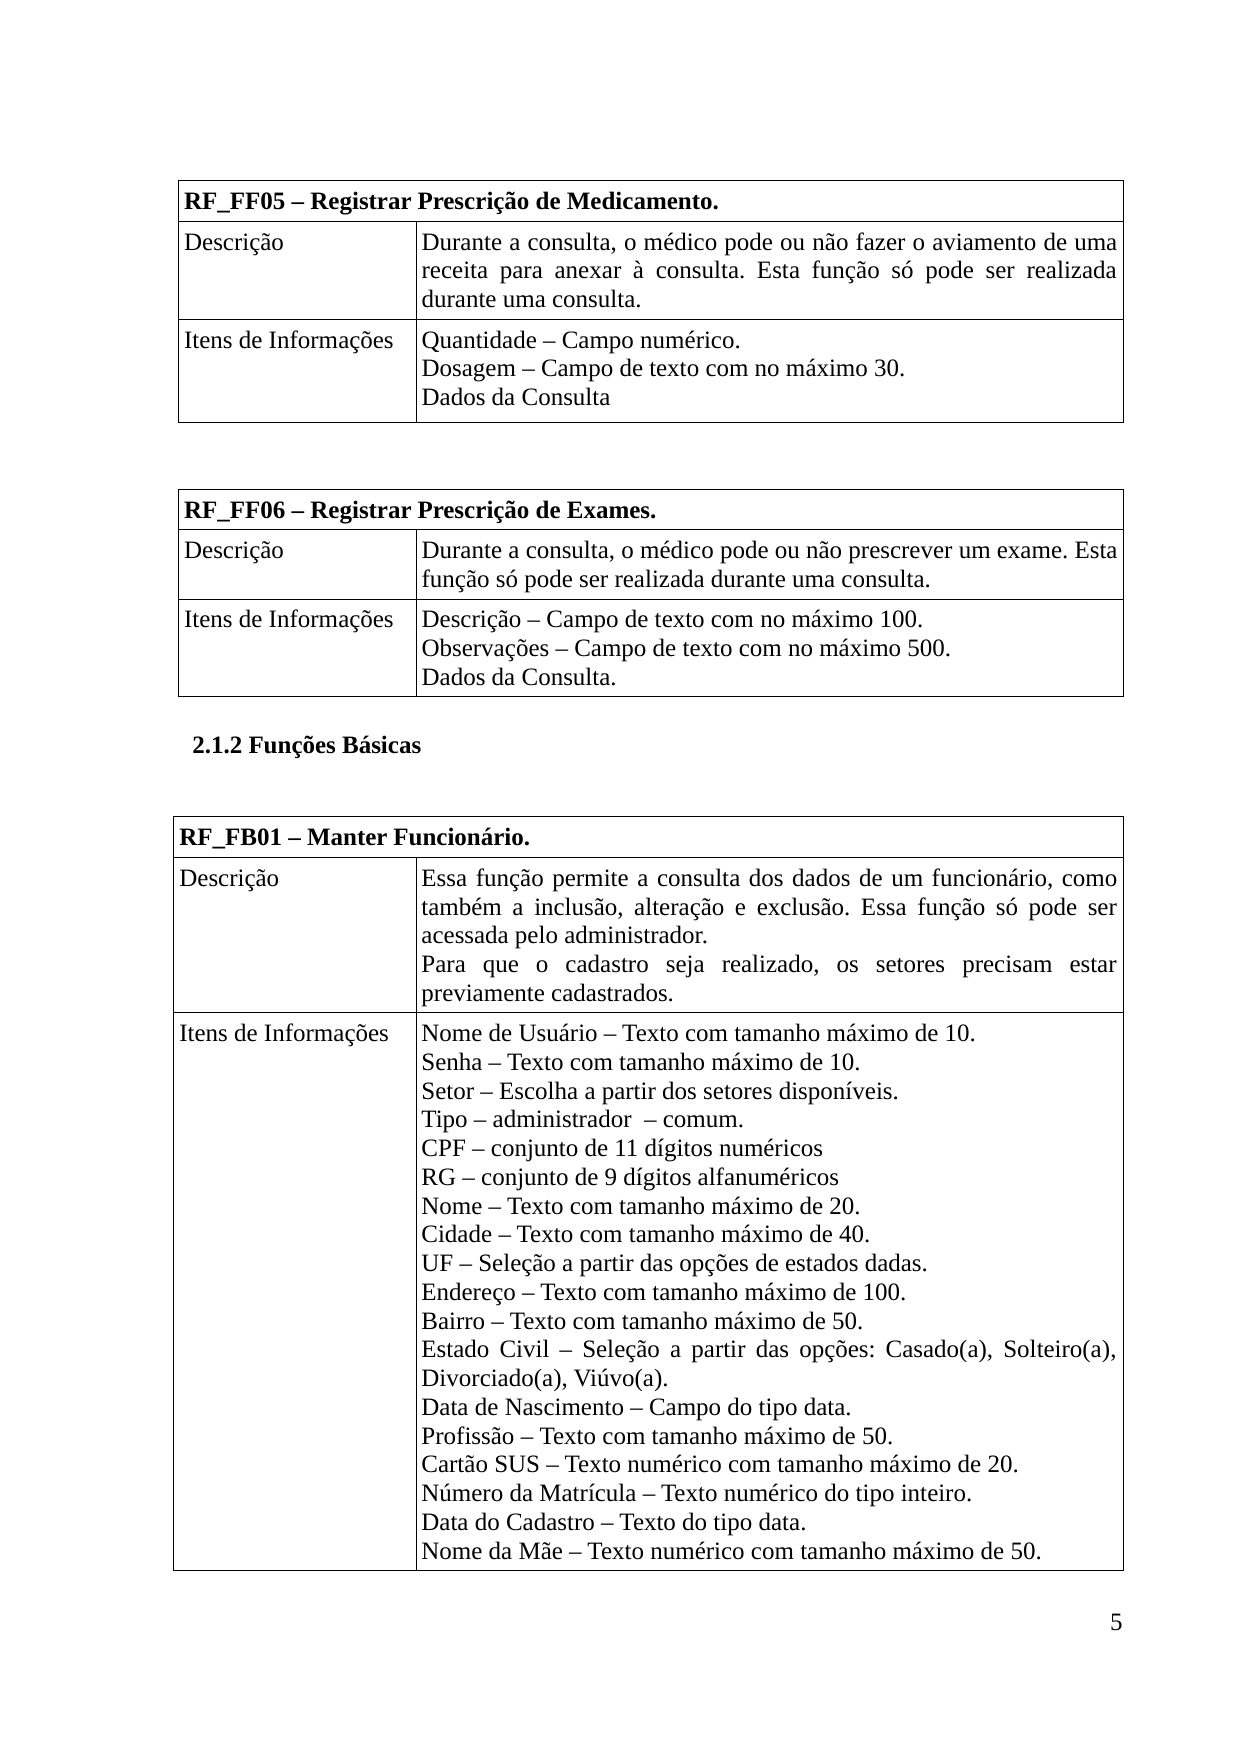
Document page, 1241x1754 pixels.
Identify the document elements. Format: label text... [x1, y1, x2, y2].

table_cell Itens de Informações [179, 600, 416, 696]
table_cell Durante a consulta, o médico pode ou não prescrever um exame. Esta função só pode ser realizada durante uma consulta. [417, 530, 1123, 598]
table_header RF_FF05 – Registrar Prescrição de Medicamento. [179, 181, 1123, 221]
table_cell Durante a consulta, o médico pode ou não fazer o aviamento de uma receita para anexar à consulta. Esta função só pode ser realizada durante uma consulta. [417, 222, 1123, 319]
table_cell Itens de Informações [174, 1013, 416, 1570]
table_cell Quantidade – Campo numérico. Dosagem – Campo de texto com no máximo 30. Dados da Consulta [417, 320, 1123, 422]
table_cell Descrição [179, 530, 416, 598]
table_cell Nome de Usuário – Texto com tamanho máximo de 10. Senha – Texto com tamanho máximo de 10. Setor – Escolha a partir dos setores disponíveis. Tipo – administrador – comum. CPF – conjunto de 11 dígitos numéricos RG – conjunto de 9 dígitos alfanuméricos Nome – Texto com tamanho máximo de 20. Cidade – Texto com tamanho máximo de 40. UF – Seleção a partir das opções de estados dadas. Endereço – Texto com tamanho máximo de 100. Bairro – Texto com tamanho máximo de 50. Estado Civil – Seleção a partir das opções: Casado(a), Solteiro(a), Divorciado(a), Viúvo(a). Data de Nascimento – Campo do tipo data. Profissão – Texto com tamanho máximo de 50. Cartão SUS – Texto numérico com tamanho máximo de 20. Número da Matrícula – Texto numérico do tipo inteiro. Data do Cadastro – Texto do tipo data. Nome da Mãe – Texto numérico com tamanho máximo de 50. [417, 1013, 1123, 1570]
table_cell Descrição [174, 858, 416, 1012]
text 2.1.2 Funções Básicas [118, 730, 1122, 759]
table_cell Descrição – Campo de texto com no máximo 100. Observações – Campo de texto com no máximo 500. Dados da Consulta. [417, 600, 1123, 696]
table_cell Descrição [179, 222, 416, 319]
table_header RF_FB01 – Manter Funcionário. [174, 817, 1123, 857]
table_header RF_FF06 – Registrar Prescrição de Exames. [179, 490, 1123, 529]
table_cell Essa função permite a consulta dos dados de um funcionário, como também a inclusão, alteração e exclusão. Essa função só pode ser acessada pelo administrador. Para que o cadastro seja realizado, os setores precisam estar previamente cadastrados. [417, 858, 1123, 1012]
table_cell Itens de Informações [179, 320, 416, 422]
